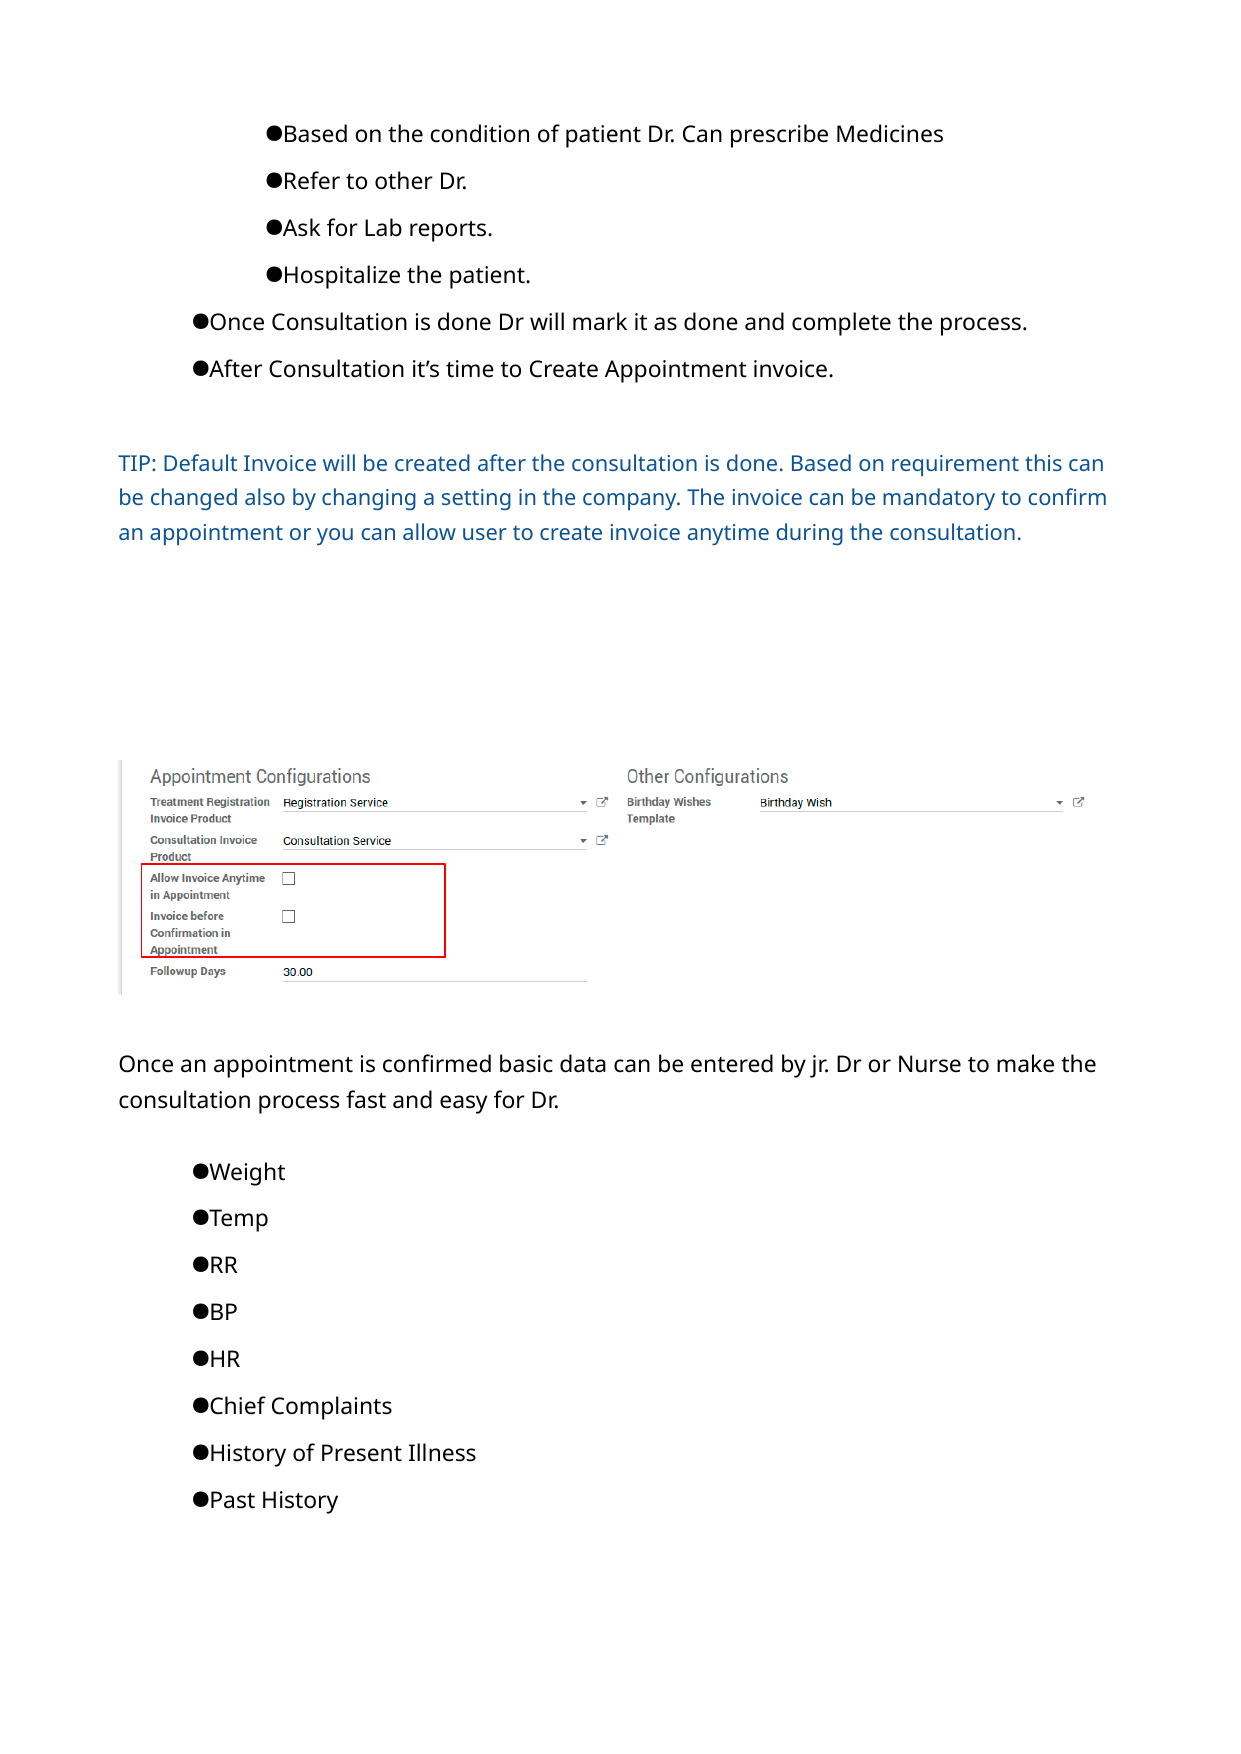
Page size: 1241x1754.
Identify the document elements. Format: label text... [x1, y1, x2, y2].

list Weight [118, 1155, 1122, 1187]
list HR [118, 1343, 1122, 1374]
list Past History [118, 1483, 1122, 1515]
list History of Present Illness [118, 1437, 1122, 1468]
picture [118, 760, 1123, 995]
list Refer to other Dr. [118, 165, 1122, 196]
list RR [118, 1249, 1122, 1280]
list Temp [118, 1202, 1122, 1233]
list Once Consultation is done Dr will mark it as done and complete the process. [118, 306, 1122, 337]
list Hospitalize the patient. [118, 259, 1122, 290]
text Once an appointment is confirmed basic data can be entered by jr. Dr or Nurse to make the consultation process fast and easy for Dr. [118, 1048, 1122, 1115]
list After Consultation it’s time to Create Appointment invoice. [118, 352, 1122, 384]
list Ask for Lab reports. [118, 212, 1122, 243]
list Based on the condition of patient Dr. Can prescribe Medicines [118, 118, 1122, 149]
list BP [118, 1296, 1122, 1327]
list Chief Complaints [118, 1390, 1122, 1421]
text TIP: Default Invoice will be created after the consultation is done. Based on requirement this can be changed also by changing a setting in the company. The invoice can be mandatory to confirm an appointment or you can allow user to create invoice anytime during the consultation. [118, 448, 1122, 546]
